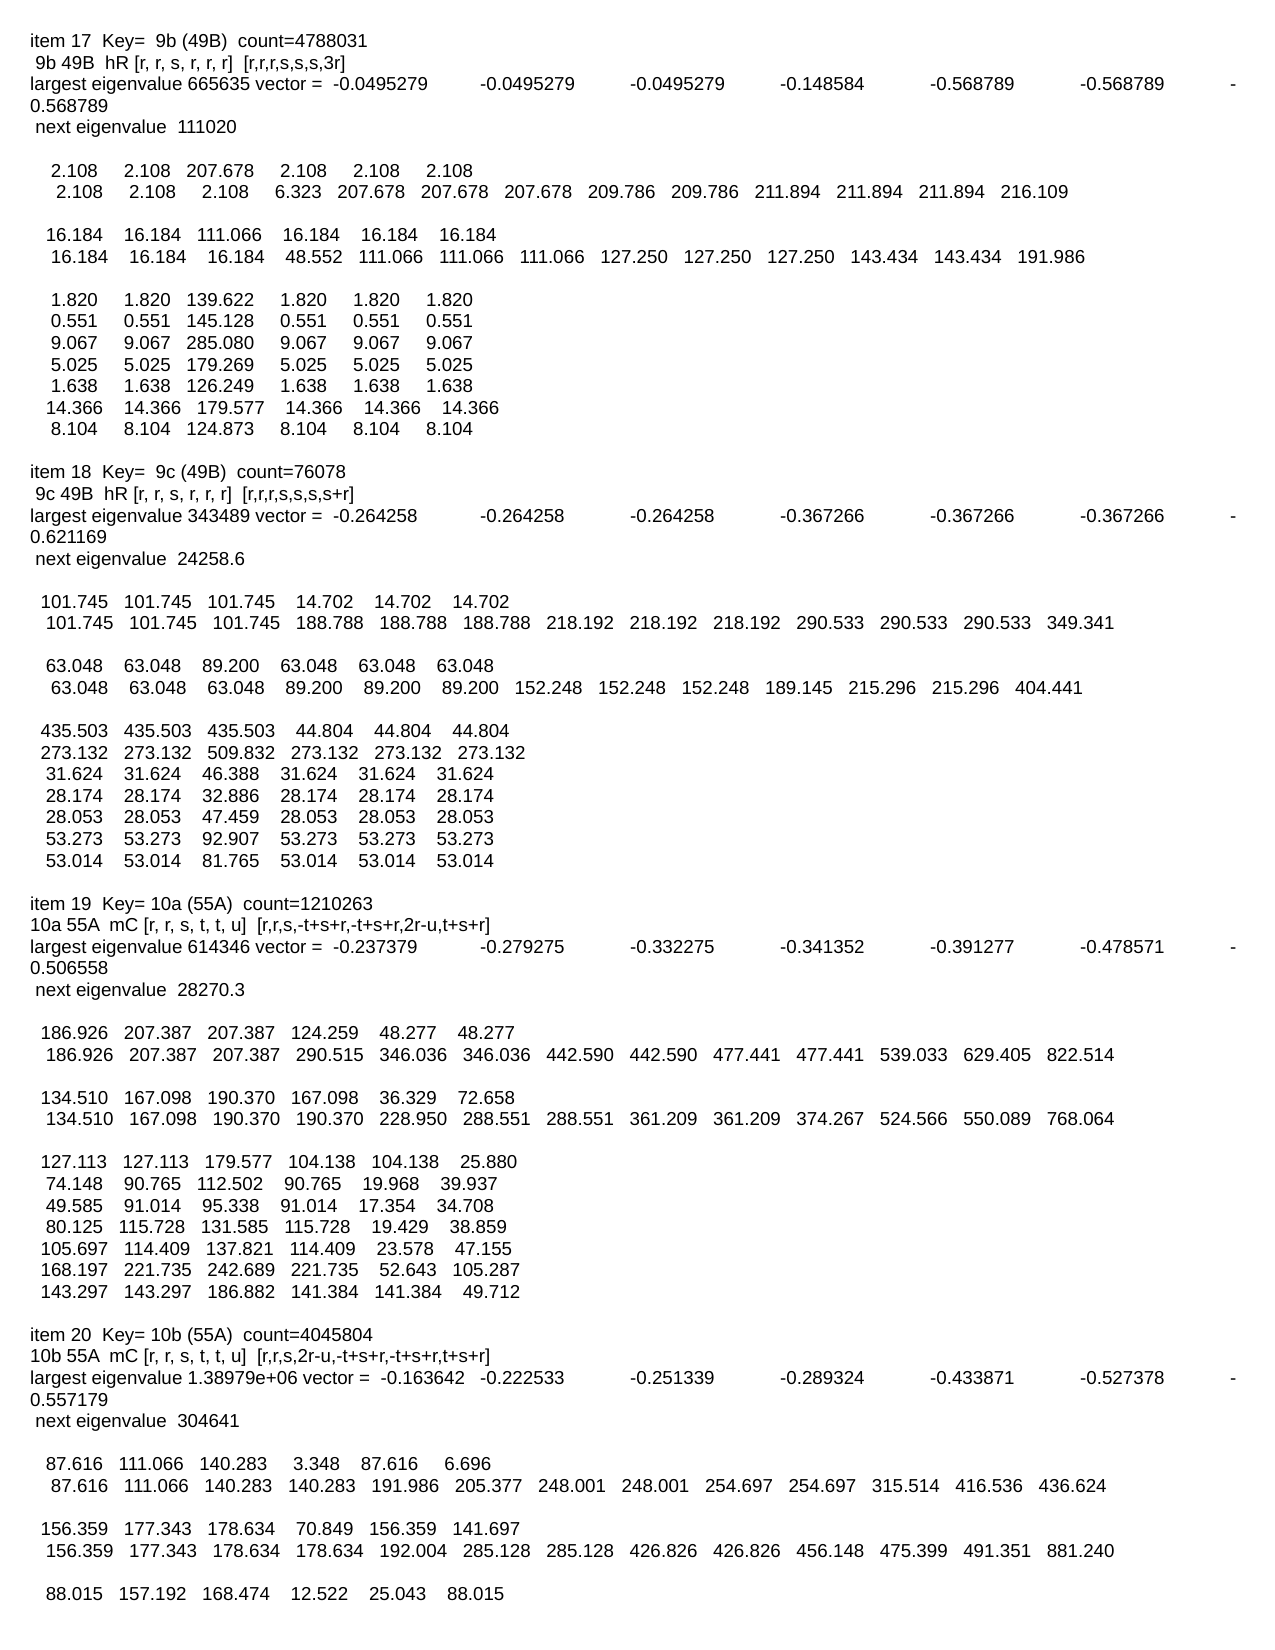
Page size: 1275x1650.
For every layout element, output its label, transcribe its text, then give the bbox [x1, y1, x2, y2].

text 87.616 111.066 140.283 140.283 191.986 205.377 248.001 248.001 254.697 254.697 315.514 416.536 436.624 [30, 1475, 1245, 1496]
text 101.745 101.745 101.745 14.702 14.702 14.702 [30, 591, 1245, 612]
text 134.510 167.098 190.370 190.370 228.950 288.551 288.551 361.209 361.209 374.267 524.566 550.089 768.064 [30, 1108, 1245, 1130]
text 273.132 273.132 509.832 273.132 273.132 273.132 [30, 742, 1245, 763]
text item 18 Key= 9c (49B) count=76078 [30, 461, 1245, 483]
text next eigenvalue 28270.3 [30, 979, 1245, 1000]
text 63.048 63.048 63.048 89.200 89.200 89.200 152.248 152.248 152.248 189.145 215.296 215.296 404.441 [30, 677, 1245, 698]
text 16.184 16.184 111.066 16.184 16.184 16.184 [30, 224, 1245, 246]
text 105.697 114.409 137.821 114.409 23.578 47.155 [30, 1237, 1245, 1259]
text 2.108 2.108 2.108 6.323 207.678 207.678 207.678 209.786 209.786 211.894 211.894 211.894 216.109 [30, 181, 1245, 202]
text 156.359 177.343 178.634 70.849 156.359 141.697 [30, 1518, 1245, 1539]
text 435.503 435.503 435.503 44.804 44.804 44.804 [30, 720, 1245, 742]
text 88.015 157.192 168.474 12.522 25.043 88.015 [30, 1582, 1245, 1604]
text 156.359 177.343 178.634 178.634 192.004 285.128 285.128 426.826 426.826 456.148 475.399 491.351 881.240 [30, 1539, 1245, 1561]
text largest eigenvalue 665635 vector = -0.0495279 -0.0495279 -0.0495279 -0.148584 -0.568789 -0.568789 -0.568789 [30, 73, 1245, 116]
text 10a 55A mC [r, r, s, t, t, u] [r,r,s,-t+s+r,-t+s+r,2r-u,t+s+r] [30, 914, 1245, 936]
text 74.148 90.765 112.502 90.765 19.968 39.937 [30, 1173, 1245, 1194]
text 8.104 8.104 124.873 8.104 8.104 8.104 [30, 418, 1245, 440]
text 14.366 14.366 179.577 14.366 14.366 14.366 [30, 397, 1245, 418]
text next eigenvalue 304641 [30, 1410, 1245, 1432]
text 63.048 63.048 89.200 63.048 63.048 63.048 [30, 655, 1245, 677]
text 16.184 16.184 16.184 48.552 111.066 111.066 111.066 127.250 127.250 127.250 143.434 143.434 191.986 [30, 246, 1245, 267]
text next eigenvalue 111020 [30, 116, 1245, 138]
text 2.108 2.108 207.678 2.108 2.108 2.108 [30, 159, 1245, 181]
text 9b 49B hR [r, r, s, r, r, r] [r,r,r,s,s,s,3r] [30, 52, 1245, 73]
text largest eigenvalue 343489 vector = -0.264258 -0.264258 -0.264258 -0.367266 -0.367266 -0.367266 -0.621169 [30, 504, 1245, 547]
text 28.174 28.174 32.886 28.174 28.174 28.174 [30, 785, 1245, 806]
text 186.926 207.387 207.387 290.515 346.036 346.036 442.590 442.590 477.441 477.441 539.033 629.405 822.514 [30, 1043, 1245, 1065]
text item 17 Key= 9b (49B) count=4788031 [30, 30, 1245, 52]
text 0.551 0.551 145.128 0.551 0.551 0.551 [30, 310, 1245, 332]
text 9.067 9.067 285.080 9.067 9.067 9.067 [30, 332, 1245, 353]
text 1.638 1.638 126.249 1.638 1.638 1.638 [30, 375, 1245, 397]
text 134.510 167.098 190.370 167.098 36.329 72.658 [30, 1087, 1245, 1108]
text largest eigenvalue 1.38979e+06 vector = -0.163642 -0.222533 -0.251339 -0.289324 -0.433871 -0.527378 -0.557179 [30, 1367, 1245, 1410]
text 31.624 31.624 46.388 31.624 31.624 31.624 [30, 763, 1245, 785]
text 87.616 111.066 140.283 3.348 87.616 6.696 [30, 1453, 1245, 1475]
text 143.297 143.297 186.882 141.384 141.384 49.712 [30, 1281, 1245, 1302]
text 53.273 53.273 92.907 53.273 53.273 53.273 [30, 828, 1245, 849]
text largest eigenvalue 614346 vector = -0.237379 -0.279275 -0.332275 -0.341352 -0.391277 -0.478571 -0.506558 [30, 936, 1245, 979]
text next eigenvalue 24258.6 [30, 547, 1245, 569]
text 49.585 91.014 95.338 91.014 17.354 34.708 [30, 1194, 1245, 1216]
text 10b 55A mC [r, r, s, t, t, u] [r,r,s,2r-u,-t+s+r,-t+s+r,t+s+r] [30, 1345, 1245, 1367]
text 168.197 221.735 242.689 221.735 52.643 105.287 [30, 1259, 1245, 1281]
text item 20 Key= 10b (55A) count=4045804 [30, 1324, 1245, 1345]
text 5.025 5.025 179.269 5.025 5.025 5.025 [30, 353, 1245, 375]
text 127.113 127.113 179.577 104.138 104.138 25.880 [30, 1151, 1245, 1173]
text 28.053 28.053 47.459 28.053 28.053 28.053 [30, 806, 1245, 828]
text 101.745 101.745 101.745 188.788 188.788 188.788 218.192 218.192 218.192 290.533 290.533 290.533 349.341 [30, 612, 1245, 634]
text 186.926 207.387 207.387 124.259 48.277 48.277 [30, 1022, 1245, 1043]
text 80.125 115.728 131.585 115.728 19.429 38.859 [30, 1216, 1245, 1237]
text 53.014 53.014 81.765 53.014 53.014 53.014 [30, 849, 1245, 871]
text 1.820 1.820 139.622 1.820 1.820 1.820 [30, 289, 1245, 310]
text 9c 49B hR [r, r, s, r, r, r] [r,r,r,s,s,s,s+r] [30, 483, 1245, 504]
text item 19 Key= 10a (55A) count=1210263 [30, 892, 1245, 914]
